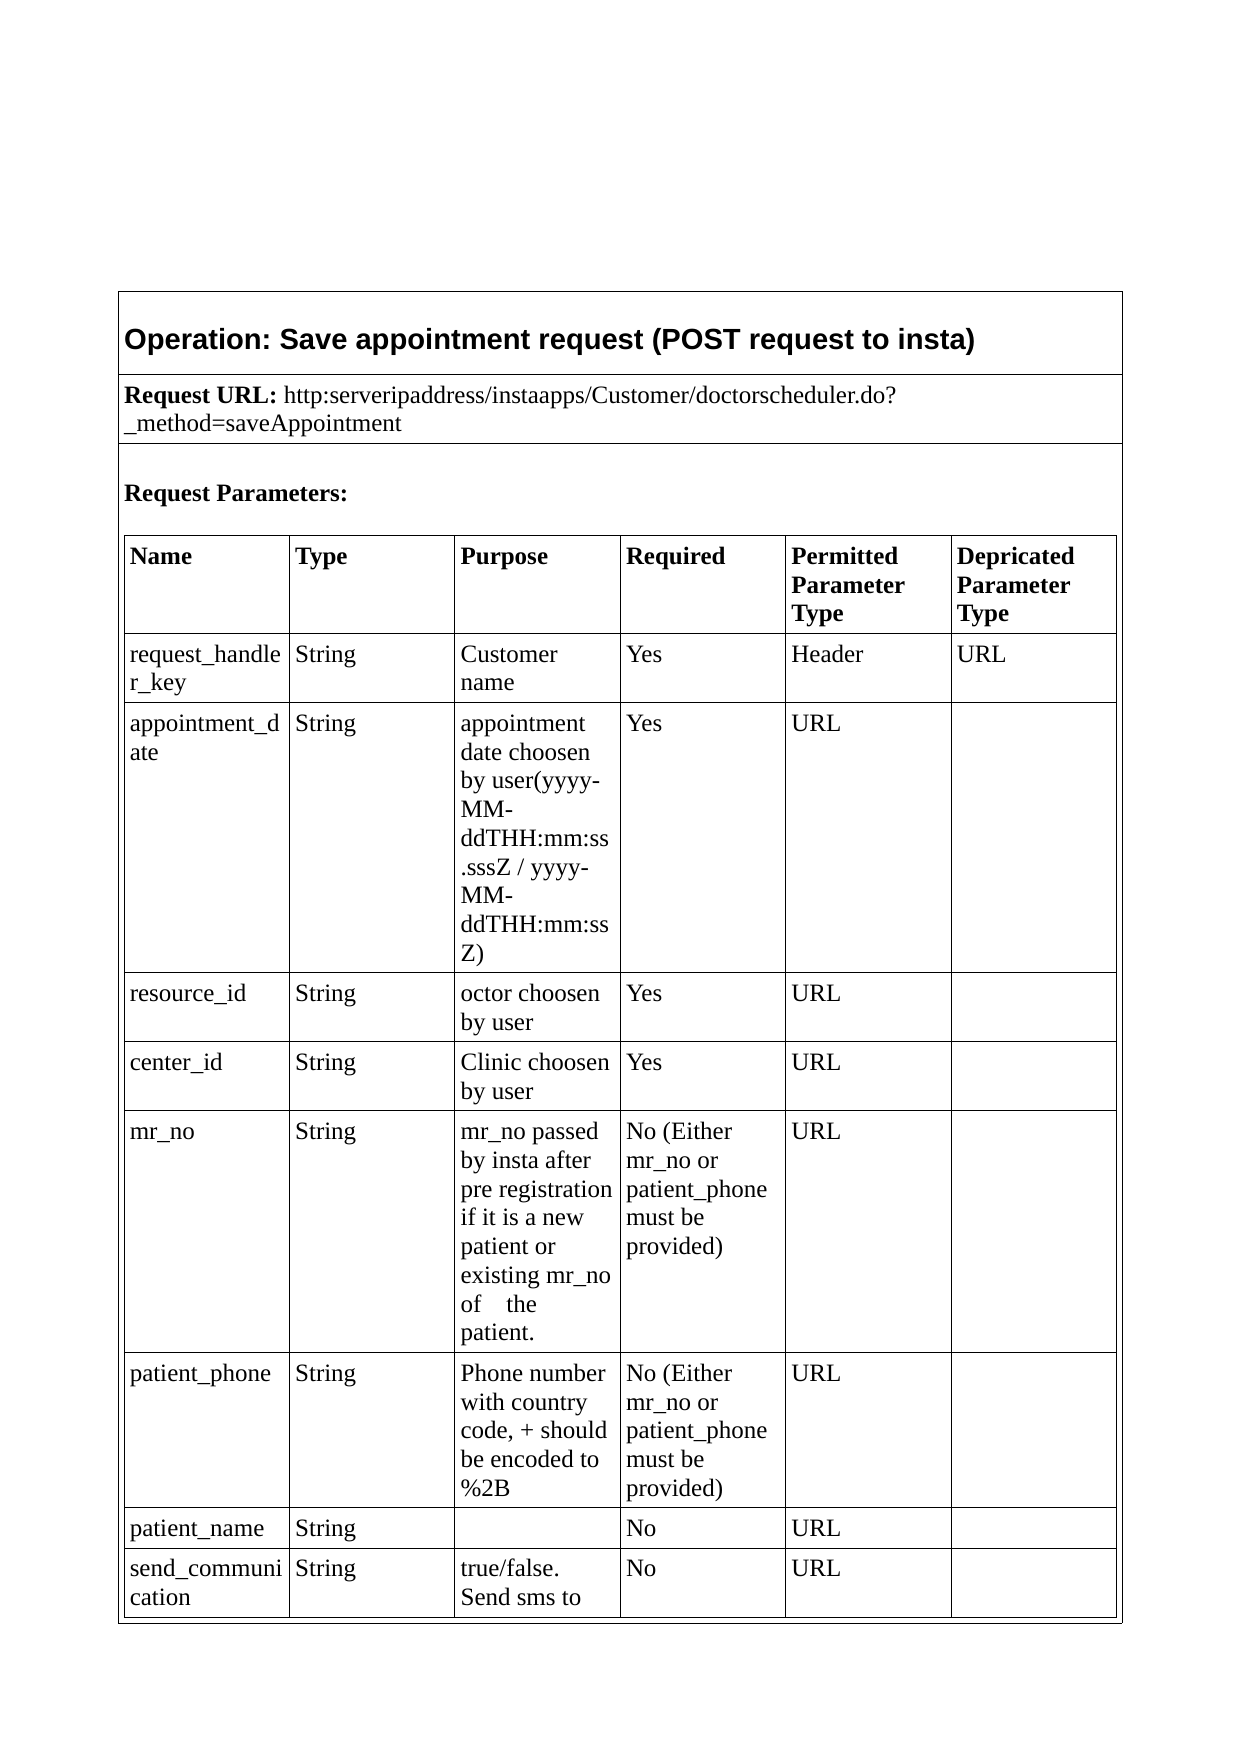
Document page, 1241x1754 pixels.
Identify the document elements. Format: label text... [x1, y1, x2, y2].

table_cell String [290, 703, 454, 972]
table_cell center_id [125, 1042, 289, 1110]
table_cell patient_name [125, 1508, 289, 1548]
table_cell URL [786, 1042, 951, 1110]
table_cell String [290, 1111, 454, 1352]
table_cell octor choosen by user [455, 973, 620, 1041]
table_cell Yes [621, 634, 785, 702]
table_header Name [125, 536, 289, 633]
table_cell String [290, 1549, 454, 1617]
table_cell [952, 1508, 1116, 1548]
table_cell No (Either mr_no or patient_phone must be provided) [621, 1353, 785, 1507]
table_header Depricated Parameter Type [952, 536, 1116, 633]
table_cell Yes [621, 703, 785, 972]
table_header Type [290, 536, 454, 633]
table_cell URL [786, 973, 951, 1041]
table_cell send_communication [125, 1549, 289, 1617]
table_cell mr_no passed by insta after pre registration if it is a new patient or existing mr_no of the patient. [455, 1111, 620, 1352]
table_cell request_handler_key [125, 634, 289, 702]
table_cell Header [786, 634, 951, 702]
table_cell [952, 1549, 1116, 1617]
table_cell URL [786, 1508, 951, 1548]
table_cell [455, 1508, 620, 1548]
table_cell appointment date choosen by user(yyyy-MM-ddTHH:mm:ss.sssZ / yyyy-MM-ddTHH:mm:ssZ) [455, 703, 620, 972]
table_cell URL [786, 703, 951, 972]
table_cell true/false. Send sms to [455, 1549, 620, 1617]
table_cell No [621, 1549, 785, 1617]
table_cell String [290, 1042, 454, 1110]
table_cell String [290, 634, 454, 702]
table_cell No (Either mr_no or patient_phone must be provided) [621, 1111, 785, 1352]
table_cell mr_no [125, 1111, 289, 1352]
table_header Purpose [455, 536, 620, 633]
table_cell Clinic choosen by user [455, 1042, 620, 1110]
table_cell [952, 1111, 1116, 1352]
table_header Operation: Save appointment request (POST request to insta) [119, 292, 1122, 374]
table_cell resource_id [125, 973, 289, 1041]
table_cell [952, 973, 1116, 1041]
table_cell appointment_date [125, 703, 289, 972]
table_header Permitted Parameter Type [786, 536, 951, 633]
table_cell String [290, 1353, 454, 1507]
table_cell Request URL: http:serveripaddress/instaapps/Customer/doctorscheduler.do?_method=saveAppointment [119, 375, 1122, 443]
table_cell Yes [621, 1042, 785, 1110]
table_header Required [621, 536, 785, 633]
table_cell URL [786, 1353, 951, 1507]
table_cell [952, 1042, 1116, 1110]
table_cell [952, 1353, 1116, 1507]
table_cell Customer name [455, 634, 620, 702]
table_cell URL [786, 1549, 951, 1617]
table_cell Phone number with country code, + should be encoded to %2B [455, 1353, 620, 1507]
table_cell URL [786, 1111, 951, 1352]
table_cell URL [952, 634, 1116, 702]
table_cell Yes [621, 973, 785, 1041]
table_cell No [621, 1508, 785, 1548]
table_cell Request Parameters: [119, 444, 1122, 1622]
table_cell String [290, 1508, 454, 1548]
table_cell [952, 703, 1116, 972]
table_cell patient_phone [125, 1353, 289, 1507]
table_cell String [290, 973, 454, 1041]
